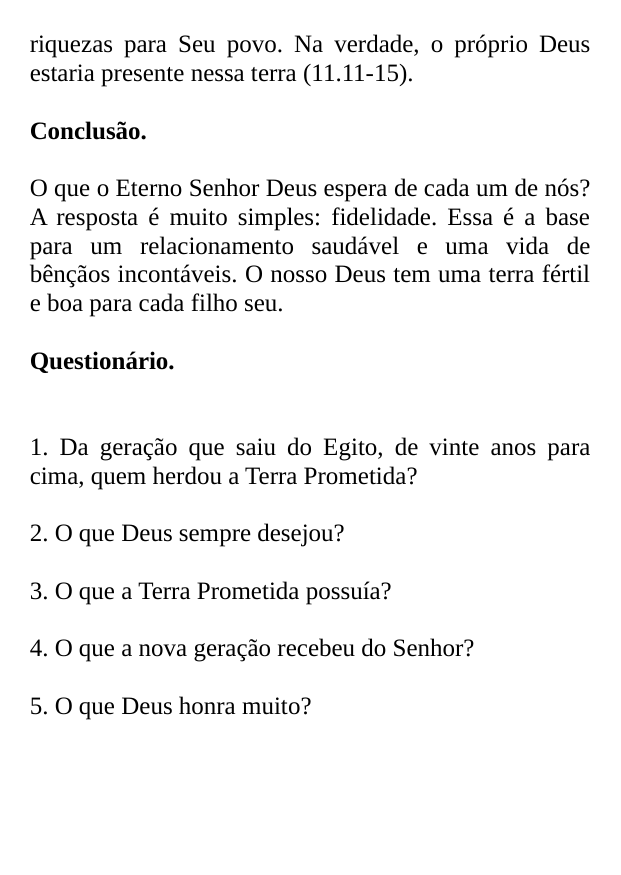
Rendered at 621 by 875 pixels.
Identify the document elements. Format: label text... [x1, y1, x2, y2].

text 5. O que Deus honra muito? [29, 691, 591, 719]
text 4. O que a nova geração recebeu do Senhor? [29, 633, 591, 662]
text 1. Da geração que saiu do Egito, de vinte anos para cima, quem herdou a Terra Prometida? [29, 432, 591, 489]
text Questionário. [29, 346, 591, 374]
text riquezas para Seu povo. Na verdade, o próprio Deus estaria presente nessa terra (11.11-15). [29, 29, 591, 87]
text Conclusão. [29, 116, 591, 144]
text 3. O que a Terra Prometida possuía? [29, 576, 591, 604]
text O que o Eterno Senhor Deus espera de cada um de nós? A resposta é muito simples: fidelidade. Essa é a base para um relacionamento saudável e uma vida de bênçãos incontáveis. O nosso Deus tem uma terra fértil e boa para cada filho seu. [29, 173, 591, 317]
text 2. O que Deus sempre desejou? [29, 518, 591, 547]
